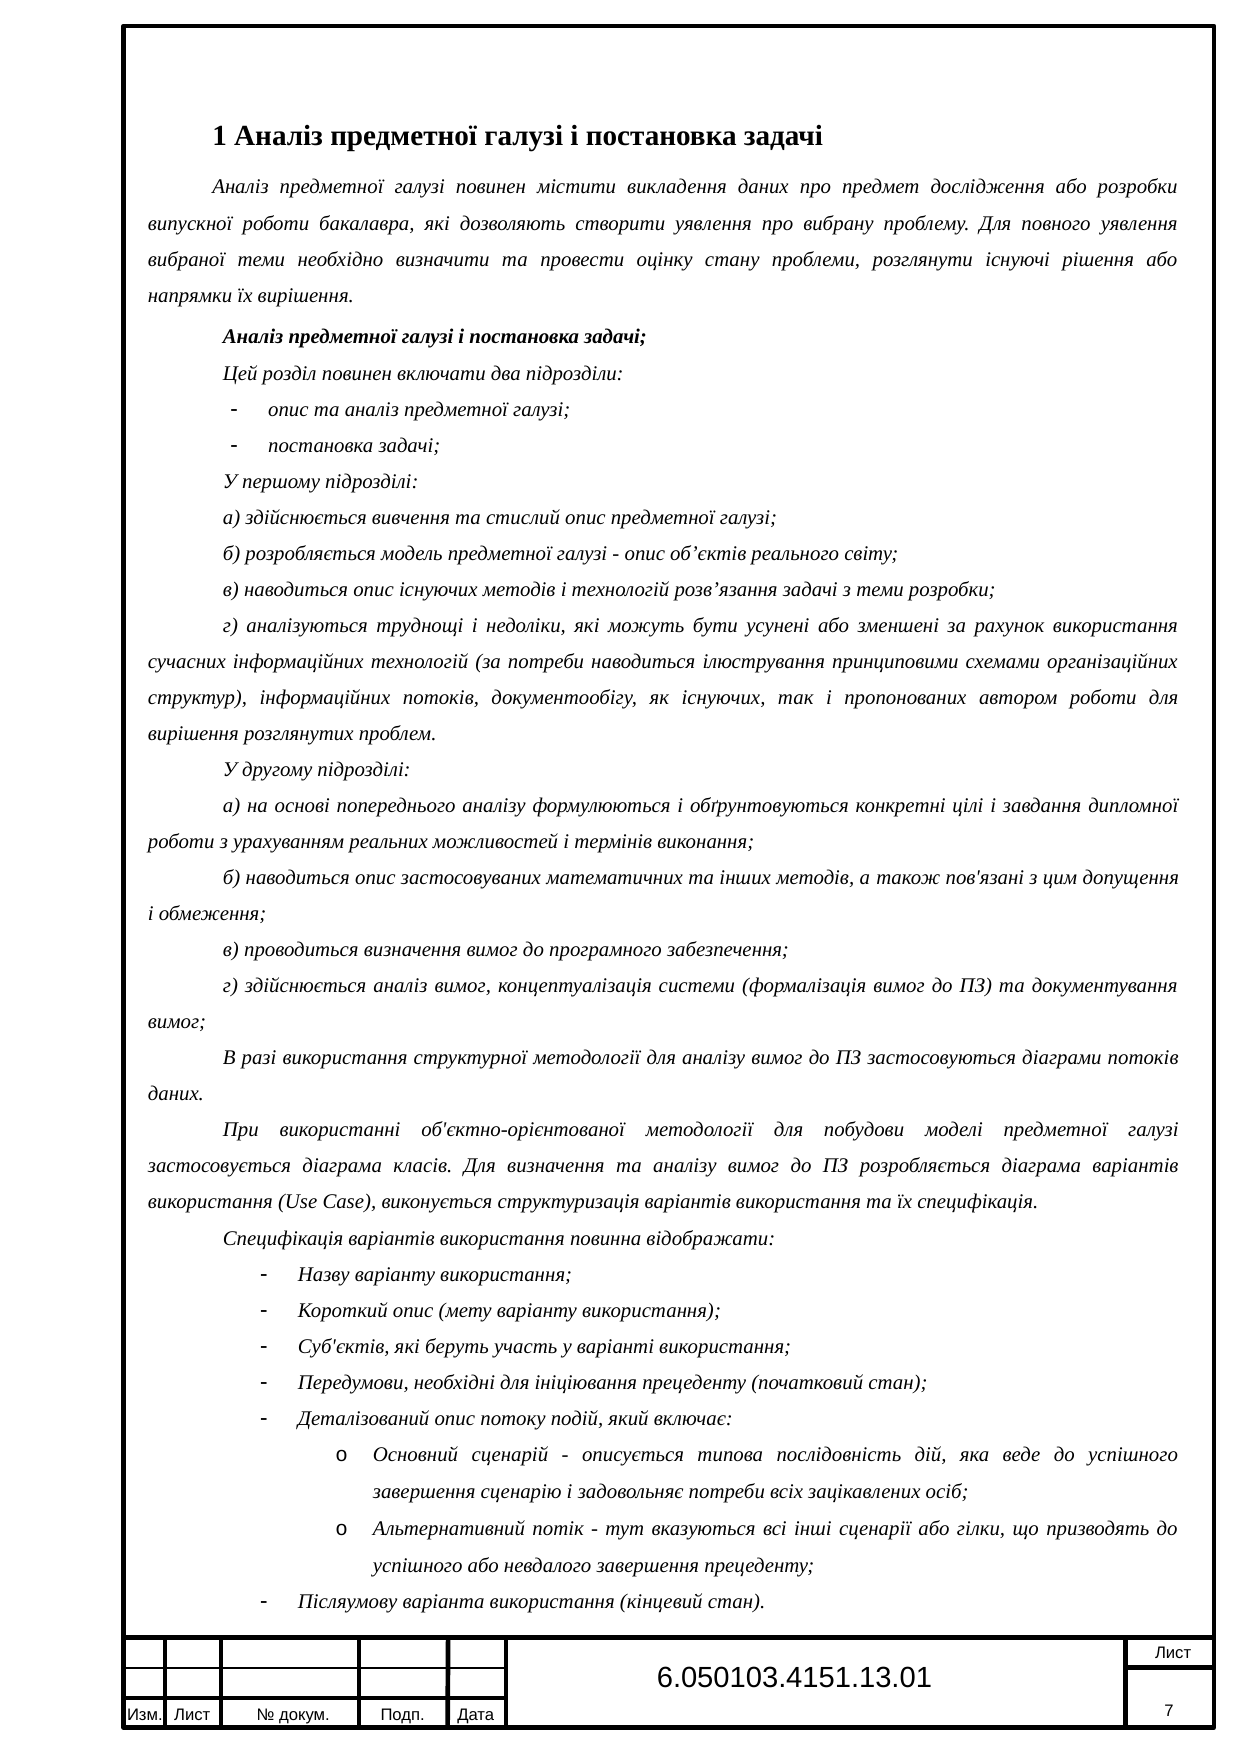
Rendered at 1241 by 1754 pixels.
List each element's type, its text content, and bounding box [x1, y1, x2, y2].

text У першому підрозділі: [148, 469, 1181, 493]
list постановка задачі; [230, 433, 1181, 457]
list опис та аналіз предметної галузі; [230, 397, 1181, 421]
text б) наводиться опис застосовуваних математичних та інших методів, а також пов'язані з цим допущення і обмеження; [148, 865, 1181, 925]
text Аналіз предметної галузі повинен містити викладення даних про предмет дослідження або розробки випускної роботи бакалавра, які дозволяють створити уявлення про вибрану проблему. Для повного уявлення вибраної теми необхідно визначити та провести оцінку стану проблеми, розглянути існуючі рішення або напрямки їх вирішення. [148, 174, 1181, 307]
list Назву варіанту використання; [260, 1262, 1181, 1286]
list Короткий опис (мету варіанту використання); [260, 1298, 1181, 1322]
list Післяумову варіанта використання (кінцевий стан). [260, 1589, 1181, 1613]
text г) здійснюється аналіз вимог, концептуалізація системи (формалізація вимог до ПЗ) та документування вимог; [148, 973, 1181, 1033]
list Альтернативний потік - тут вказуються всі інші сценарії або гілки, що призводять до успішного або невдалого завершення прецеденту; [335, 1516, 1181, 1577]
list Деталізований опис потоку подій, який включає: [260, 1406, 1181, 1430]
text При використанні об'єктно-орієнтованої методології для побудови моделі предметної галузі застосовується діаграма класів. Для визначення та аналізу вимог до ПЗ розробляється діаграма варіантів використання (Use Case), виконується структуризація варіантів використання та їх специфікація. [148, 1117, 1181, 1213]
text г) аналізуються труднощі і недоліки, які можуть бути усунені або зменшені за рахунок використання сучасних інформаційних технологій (за потреби наводиться ілюстрування принциповими схемами організаційних структур), інформаційних потоків, документообігу, як існуючих, так і пропонованих автором роботи для вирішення розглянутих проблем. [148, 613, 1181, 745]
text в) наводиться опис існуючих методів і технологій розв’язання задачі з теми розробки; [148, 577, 1181, 601]
text б) розробляється модель предметної галузі - опис об’єктів реального світу; [148, 541, 1181, 565]
text У другому підрозділі: [148, 757, 1181, 781]
text Цей розділ повинен включати два підрозділи: [148, 361, 1181, 384]
list Суб'єктів, які беруть участь у варіанті використання; [260, 1334, 1181, 1358]
text а) здійснюється вивчення та стислий опис предметної галузі; [148, 505, 1181, 529]
text в) проводиться визначення вимог до програмного забезпечення; [148, 937, 1181, 961]
list Передумови, необхідні для ініціювання прецеденту (початковий стан); [260, 1370, 1181, 1394]
text В разі використання структурної методології для аналізу вимог до ПЗ застосовуються діаграми потоків даних. [148, 1045, 1181, 1105]
text Аналіз предметної галузі і постановка задачі; [148, 324, 1181, 348]
text Специфікація варіантів використання повинна відображати: [148, 1226, 1181, 1249]
text 1 Аналіз предметної галузі і постановка задачі [148, 118, 1181, 152]
list Основний сценарій - описується типова послідовність дій, яка веде до успішного завершення сценарію і задовольняє потреби всіх зацікавлених осіб; [335, 1442, 1181, 1503]
text а) на основі попереднього аналізу формулюються і обґрунтовуються конкретні цілі і завдання дипломної роботи з урахуванням реальних можливостей і термінів виконання; [148, 793, 1181, 853]
